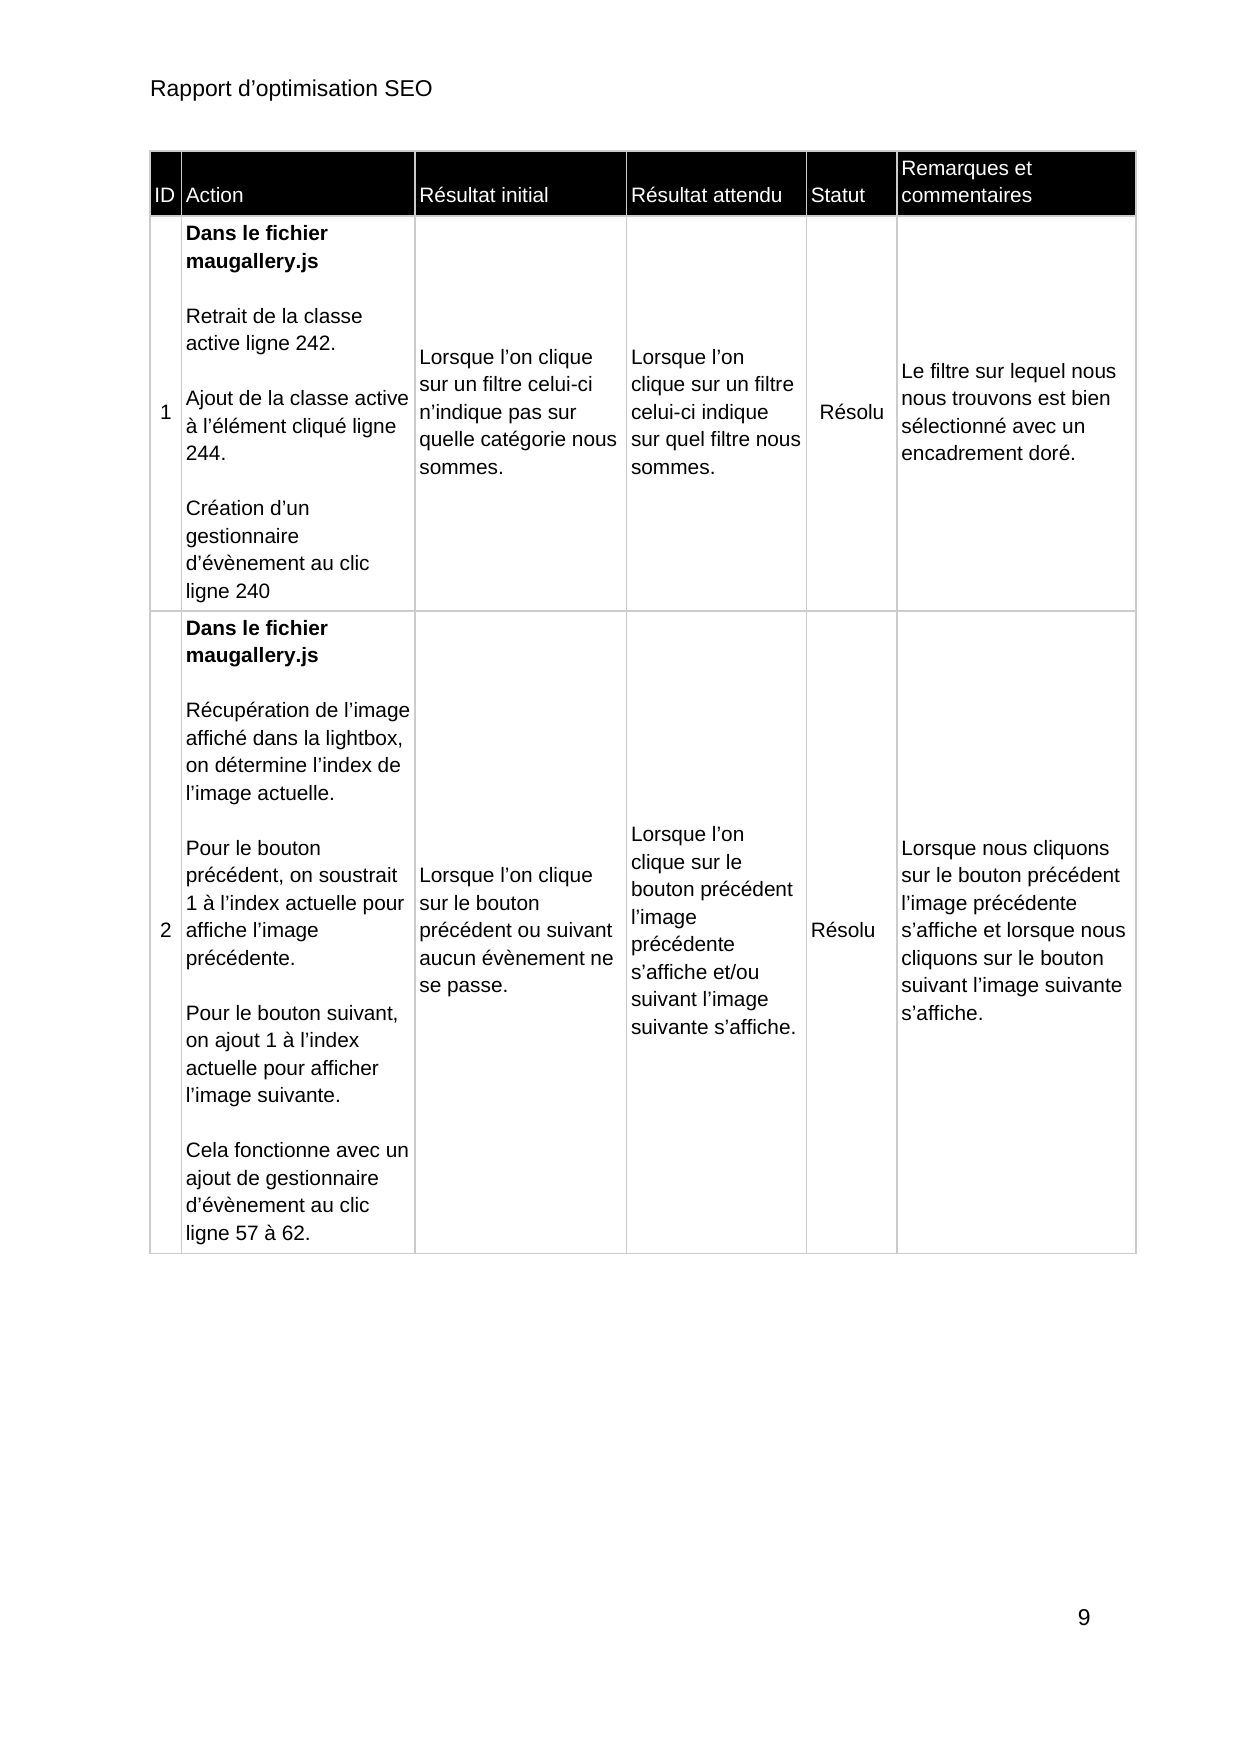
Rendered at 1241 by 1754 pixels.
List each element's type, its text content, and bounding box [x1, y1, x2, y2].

table_header Remarques et commentaires [898, 152, 1135, 215]
table_cell Dans le fichier maugallery.js Retrait de la classe active ligne 242. Ajout de la classe active à l’élément cliqué ligne 244. Création d’un gestionnaire d’évènement au clic ligne 240 [182, 217, 414, 610]
table_header Résultat initial [416, 152, 626, 215]
table_cell Dans le fichier maugallery.js Récupération de l’image affiché dans la lightbox, on détermine l’index de l’image actuelle. Pour le bouton précédent, on soustrait 1 à l’index actuelle pour affiche l’image précédente. Pour le bouton suivant, on ajout 1 à l’index actuelle pour afficher l’image suivante. Cela fonctionne avec un ajout de gestionnaire d’évènement au clic ligne 57 à 62. [182, 612, 414, 1252]
table_cell Résolu [807, 612, 896, 1252]
table_cell 2 [151, 612, 181, 1252]
table_header Résultat attendu [627, 152, 806, 215]
table_cell Résolu [807, 217, 896, 610]
table_cell Lorsque l’on clique sur le bouton précédent l’image précédente s’affiche et/ou suivant l’image suivante s’affiche. [627, 612, 806, 1252]
table_header ID [151, 152, 181, 215]
table_cell Lorsque l’on clique sur un filtre celui-ci n’indique pas sur quelle catégorie nous sommes. [416, 217, 626, 610]
table_cell Lorsque nous cliquons sur le bouton précédent l’image précédente s’affiche et lorsque nous cliquons sur le bouton suivant l’image suivante s’affiche. [898, 612, 1135, 1252]
table_cell Le filtre sur lequel nous nous trouvons est bien sélectionné avec un encadrement doré. [898, 217, 1135, 610]
table_header Action [182, 152, 414, 215]
table_cell Lorsque l’on clique sur le bouton précédent ou suivant aucun évènement ne se passe. [416, 612, 626, 1252]
table_cell 1 [151, 217, 181, 610]
table_cell Lorsque l’on clique sur un filtre celui-ci indique sur quel filtre nous sommes. [627, 217, 806, 610]
table_header Statut [807, 152, 896, 215]
